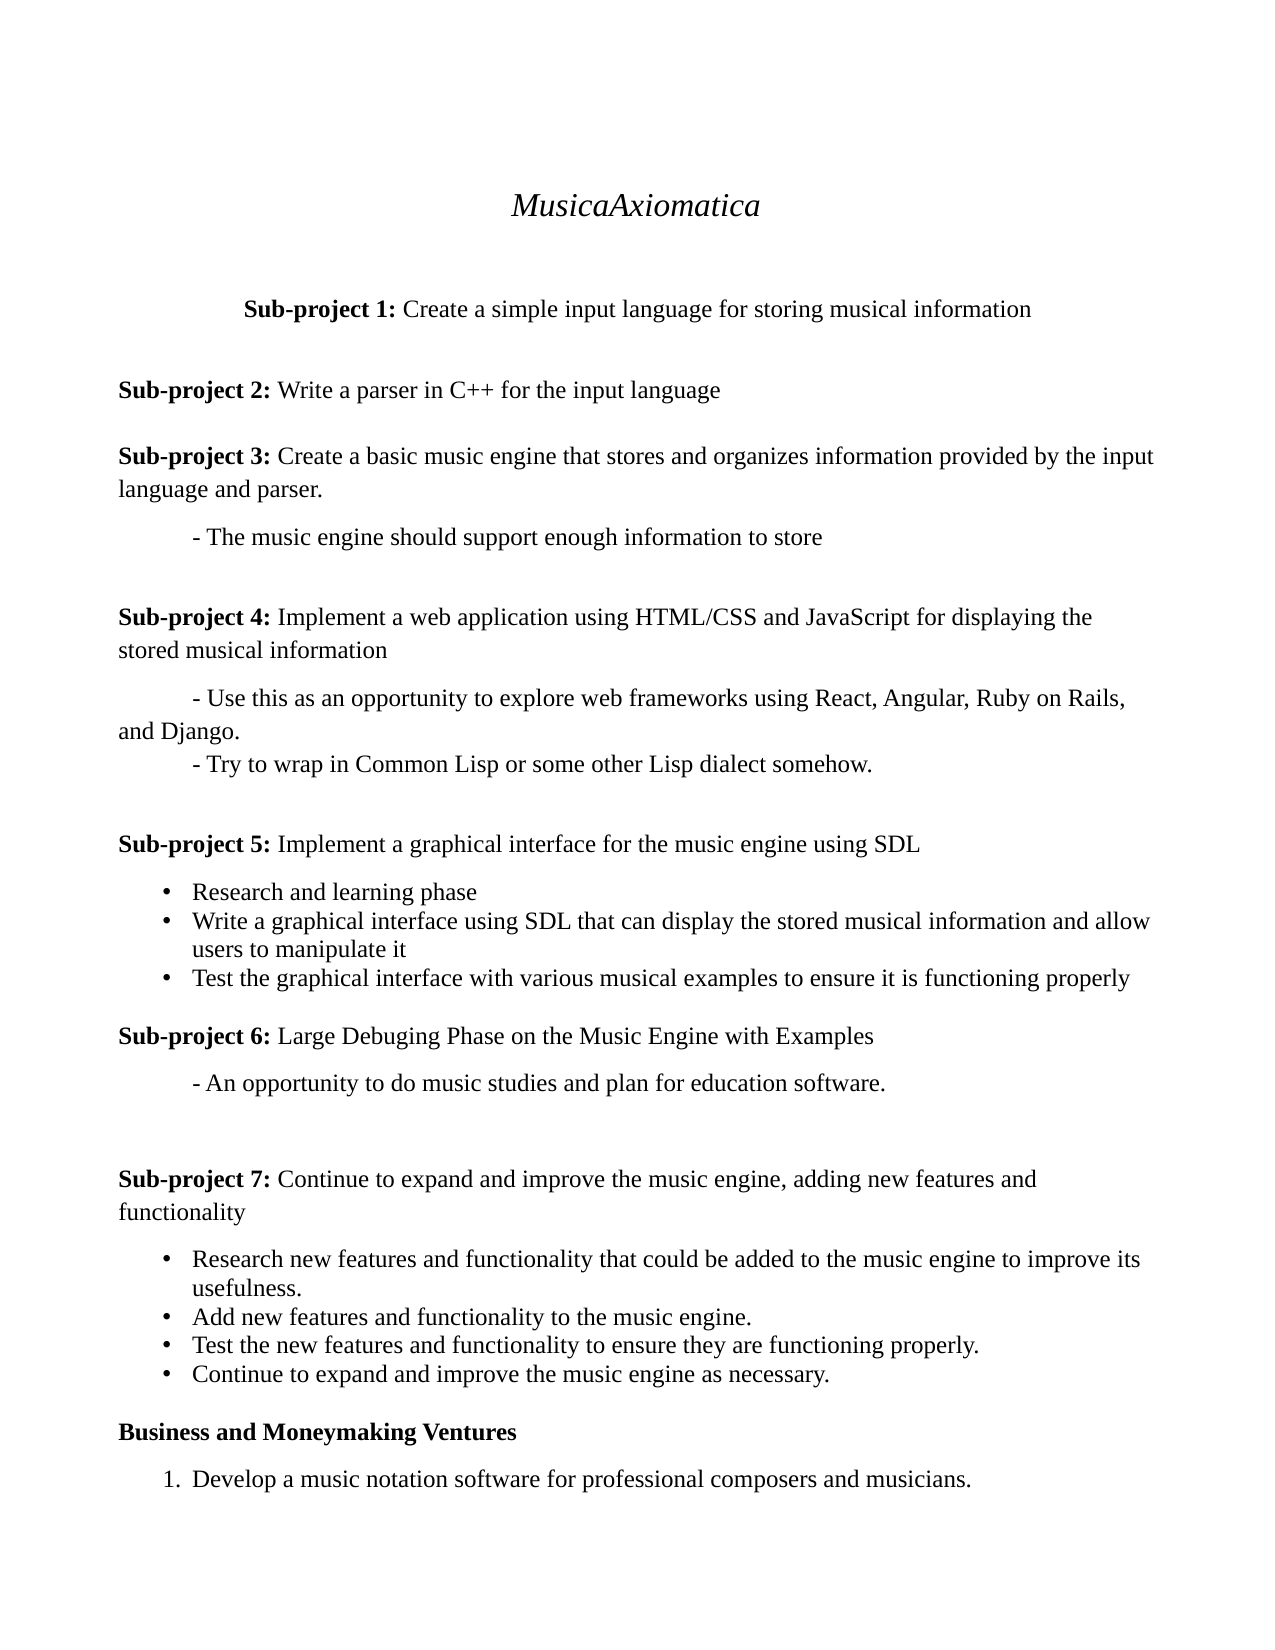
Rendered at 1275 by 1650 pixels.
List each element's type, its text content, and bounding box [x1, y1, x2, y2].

text Sub-project 4: Implement a web application using HTML/CSS and JavaScript for displaying the stored musical information [118, 602, 1157, 664]
list Research and learning phase [162, 877, 1157, 906]
text Sub-project 7: Continue to expand and improve the music engine, adding new features and functionality [118, 1164, 1157, 1225]
list Continue to expand and improve the music engine as necessary. [162, 1359, 1157, 1417]
text MusicaAxiomatica Sub-project 1: Create a simple input language for storing musical information [118, 118, 1157, 356]
text - Use this as an opportunity to explore web frameworks using React, Angular, Ruby on Rails, and Django. - Try to wrap in Common Lisp or some other Lisp dialect somehow. [118, 683, 1157, 811]
text Business and Moneymaking Ventures [118, 1417, 1157, 1446]
list Add new features and functionality to the music engine. [162, 1302, 1157, 1331]
list Write a graphical interface using SDL that can display the stored musical information and allow users to manipulate it [162, 906, 1157, 963]
list Test the graphical interface with various musical examples to ensure it is functioning properly [162, 963, 1157, 1021]
list Develop a music notation software for professional composers and musicians. [162, 1464, 1157, 1493]
text - An opportunity to do music studies and plan for education software. [118, 1068, 1157, 1097]
text Sub-project 5: Implement a graphical interface for the music engine using SDL [118, 829, 1157, 858]
text - The music engine should support enough information to store [118, 522, 1157, 583]
list Research new features and functionality that could be added to the music engine to improve its usefulness. [162, 1244, 1157, 1302]
text Sub-project 2: Write a parser in C++ for the input language Sub-project 3: Create a basic music engine that stores and organizes information provided by the input language and parser. [118, 375, 1157, 503]
text Sub-project 6: Large Debuging Phase on the Music Engine with Examples [118, 1021, 1157, 1049]
list Test the new features and functionality to ensure they are functioning properly. [162, 1331, 1157, 1359]
